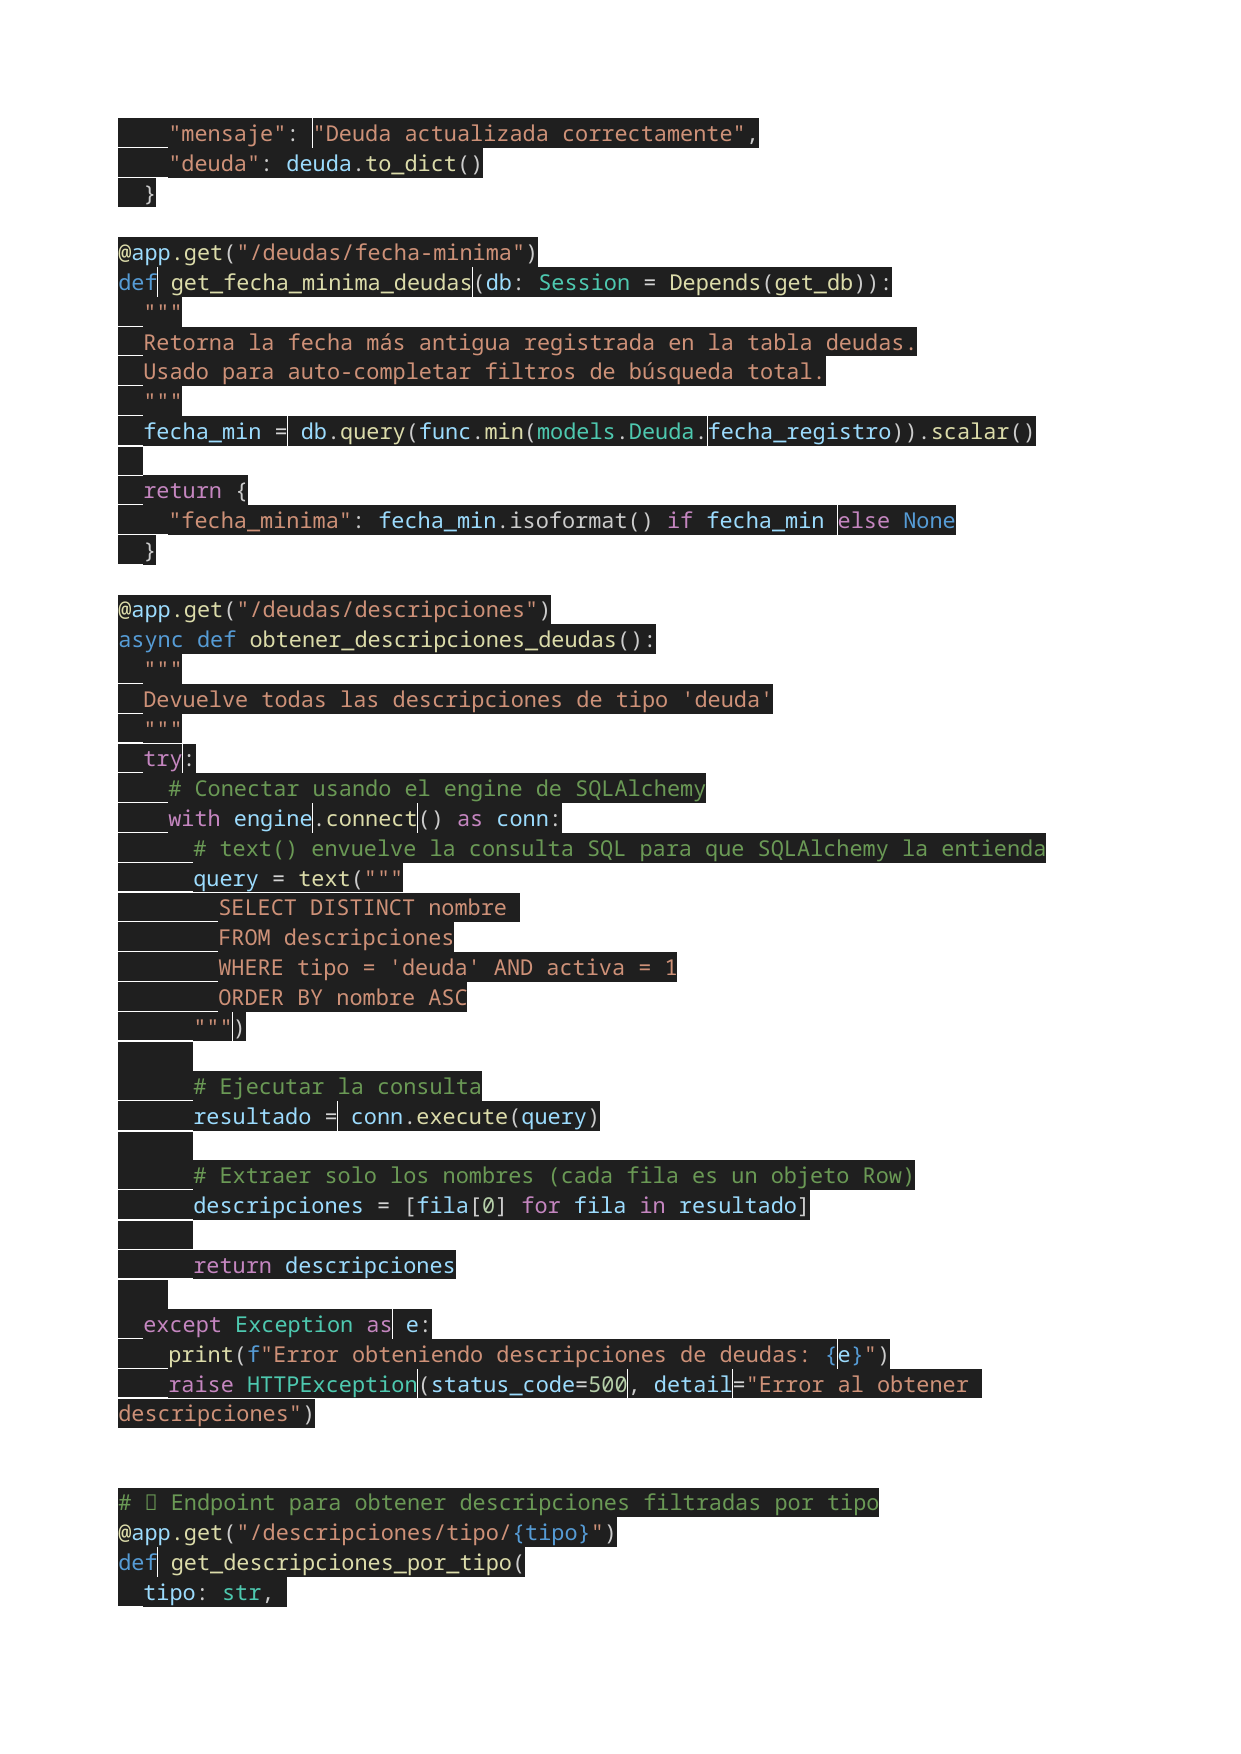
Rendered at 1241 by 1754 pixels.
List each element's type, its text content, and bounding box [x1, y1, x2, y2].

text """ [118, 297, 1122, 327]
text def get_fecha_minima_deudas(db: Session = Depends(get_db)): [118, 267, 1122, 297]
text Devuelve todas las descripciones de tipo 'deuda' [118, 684, 1122, 714]
text tipo: str, [118, 1577, 1122, 1607]
text with engine.connect() as conn: [118, 803, 1122, 833]
text """ [118, 654, 1122, 684]
text """ [118, 386, 1122, 416]
text print(f"Error obteniendo descripciones de deudas: {e}") [118, 1339, 1122, 1369]
text @app.get("/deudas/fecha-minima") [118, 237, 1122, 267]
text try: [118, 743, 1122, 773]
text "mensaje": "Deuda actualizada correctamente", [118, 118, 1122, 148]
text # Extraer solo los nombres (cada fila es un objeto Row) [118, 1160, 1122, 1190]
text resultado = conn.execute(query) [118, 1101, 1122, 1131]
text fecha_min = db.query(func.min(models.Deuda.fecha_registro)).scalar() [118, 416, 1122, 446]
text # 📌 Endpoint para obtener descripciones filtradas por tipo [118, 1487, 1122, 1517]
text async def obtener_descripciones_deudas(): [118, 624, 1122, 654]
text } [118, 535, 1122, 565]
text Usado para auto-completar filtros de búsqueda total. [118, 356, 1122, 386]
text SELECT DISTINCT nombre [118, 892, 1122, 922]
text @app.get("/descripciones/tipo/{tipo}") [118, 1517, 1122, 1547]
text """ [118, 714, 1122, 743]
text "fecha_minima": fecha_min.isoformat() if fecha_min else None [118, 505, 1122, 535]
text WHERE tipo = 'deuda' AND activa = 1 [118, 952, 1122, 982]
text ORDER BY nombre ASC [118, 982, 1122, 1012]
text } [118, 178, 1122, 207]
text descripciones = [fila[0] for fila in resultado] [118, 1190, 1122, 1220]
text Retorna la fecha más antigua registrada en la tabla deudas. [118, 327, 1122, 356]
text # text() envuelve la consulta SQL para que SQLAlchemy la entienda [118, 833, 1122, 863]
text @app.get("/deudas/descripciones") [118, 594, 1122, 624]
text """) [118, 1012, 1122, 1041]
text FROM descripciones [118, 922, 1122, 952]
text except Exception as e: [118, 1309, 1122, 1339]
text "deuda": deuda.to_dict() [118, 148, 1122, 178]
text def get_descripciones_por_tipo( [118, 1547, 1122, 1577]
text query = text(""" [118, 863, 1122, 892]
text # Conectar usando el engine de SQLAlchemy [118, 773, 1122, 803]
text raise HTTPException(status_code=500, detail="Error al obtener descripciones") [118, 1369, 1122, 1428]
text return descripciones [118, 1249, 1122, 1279]
text return { [118, 475, 1122, 505]
text # Ejecutar la consulta [118, 1071, 1122, 1101]
